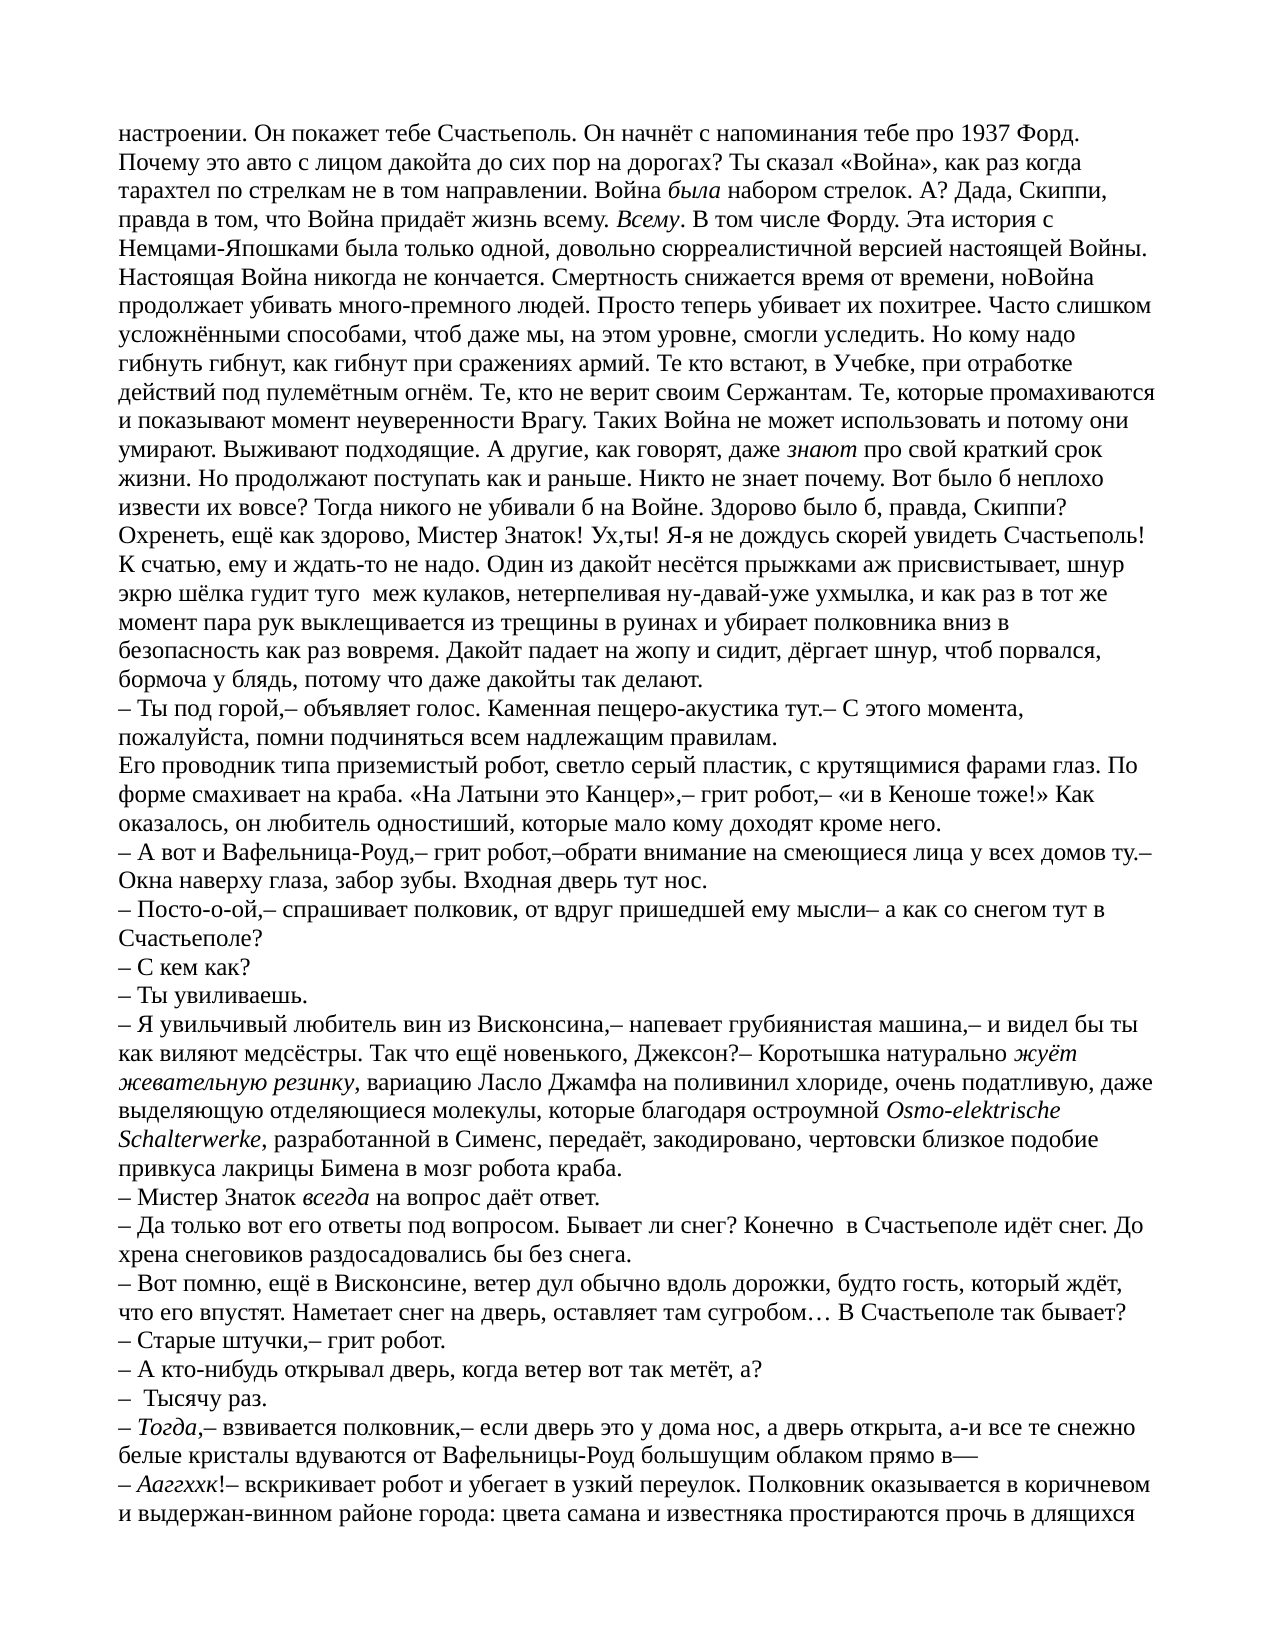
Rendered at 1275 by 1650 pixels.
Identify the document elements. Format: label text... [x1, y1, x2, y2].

text К счатью, ему и ждать-то не надо. Один из дакойт несётся прыжками аж присвистывает, шнур экрю шёлка гудит туго меж кулаков, нетерпеливая ну-давай-уже ухмылка, и как раз в тот же момент пара рук выклещивается из трещины в руинах и убирает полковника вниз в безопасность как раз вовремя. Дакойт падает на жопу и сидит, дёргает шнур, чтоб порвался, бормоча у блядь, потому что даже дакойты так делают. [118, 549, 1157, 693]
text – Тогда,– взвивается полковник,– если дверь это у дома нос, а дверь открыта, а-и все те снежно белые кристалы вдуваются от Вафельницы-Роуд большущим облаком прямо в— [118, 1412, 1157, 1469]
text – Да только вот его ответы под вопросом. Бывает ли снег? Конечно в Счастьеполе идёт снег. До хрена снеговиков раздосадовались бы без снега. [118, 1211, 1157, 1268]
text – Посто-о-ой,– спрашивает полковик, от вдруг пришедшей ему мысли– а как со снегом тут в Счастьеполе? [118, 894, 1157, 952]
text – С кем как? [118, 952, 1157, 981]
text настроении. Он покажет тебе Счастьеполь. Он начнёт с напоминания тебе про 1937 Форд. Почему это авто с лицом дакойта до сих пор на дорогах? Ты сказал «Война», как раз когда тарахтел по стрелкам не в том направлении. Война была набором стрелок. А? Дада, Скиппи, правда в том, что Война придаёт жизнь всему. Всему. В том числе Форду. Эта история с Немцами-Япошками была только одной, довольно сюрреалистичной версией настоящей Войны. Настоящая Война никогда не кончается. Смертность снижается время от времени, ноВойна продолжает убивать много-премного людей. Просто теперь убивает их похитрее. Часто слишком усложнёнными способами, чтоб даже мы, на этом уровне, смогли уследить. Но кому надо гибнуть гибнут, как гибнут при сражениях армий. Те кто встают, в Учебке, при отработке действий под пулемётным огнём. Те, кто не верит своим Сержантам. Те, которые промахиваются и показывают момент неуверенности Врагу. Таких Война не может использовать и потому они умирают. Выживают подходящие. А другие, как говорят, даже знают про свой краткий срок жизни. Но продолжают поступать как и раньше. Никто не знает почему. Вот было б неплохо извести их вовсе? Тогда никого не убивали б на Войне. Здорово было б, правда, Скиппи? [118, 118, 1157, 521]
text – Тысячу раз. [118, 1383, 1157, 1412]
text – Мистер Знаток всегда на вопрос даёт ответ. [118, 1182, 1157, 1211]
text – Старые штучки,– грит робот. [118, 1326, 1157, 1354]
text – А кто-нибудь открывал дверь, когда ветер вот так метёт, а? [118, 1354, 1157, 1383]
text – Ааггххк!– вскрикивает робот и убегает в узкий переулок. Полковник оказывается в коричневом и выдержан-винном районе города: цвета самана и известняка простираются прочь в длящихся [118, 1469, 1157, 1527]
text – Я увильчивый любитель вин из Висконсина,– напевает грубиянистая машина,– и видел бы ты как виляют медсёстры. Так что ещё новенького, Джексон?– Коротышка натурально жуёт жевательную резинку, вариацию Ласло Джамфа на поливинил хлориде, очень податливую, даже выделяющую отделяющиеся молекулы, которые благодаря остроумной Osmo-elektrische Schalterwerke, разработанной в Сименс, передаёт, закодировано, чертовски близкое подобие привкуса лакрицы Бимена в мозг робота краба. [118, 1009, 1157, 1182]
text – А вот и Вафельница-Роуд,– грит робот,–обрати внимание на смеющиеся лица у всех домов ту.– Окна наверху глаза, забор зубы. Входная дверь тут нос. [118, 837, 1157, 894]
text – Вот помню, ещё в Висконсине, ветер дул обычно вдоль дорожки, будто гость, который ждёт, что его впустят. Наметает снег на дверь, оставляет там сугробом… В Счастьеполе так бывает? [118, 1268, 1157, 1326]
text – Ты под горой,– объявляет голос. Каменная пещеро-акустика тут.– С этого момента, пожалуйста, помни подчиняться всем надлежащим правилам. [118, 693, 1157, 751]
text – Ты увиливаешь. [118, 981, 1157, 1009]
text Его проводник типа приземистый робот, светло серый пластик, с крутящимися фарами глаз. По форме смахивает на краба. «На Латыни это Канцер»,– грит робот,– «и в Кеноше тоже!» Как оказалось, он любитель одностиший, которые мало кому доходят кроме него. [118, 751, 1157, 837]
text Охренеть, ещё как здорово, Мистер Знаток! Ух,ты! Я-я не дождусь скорей увидеть Счастьеполь! [118, 521, 1157, 549]
